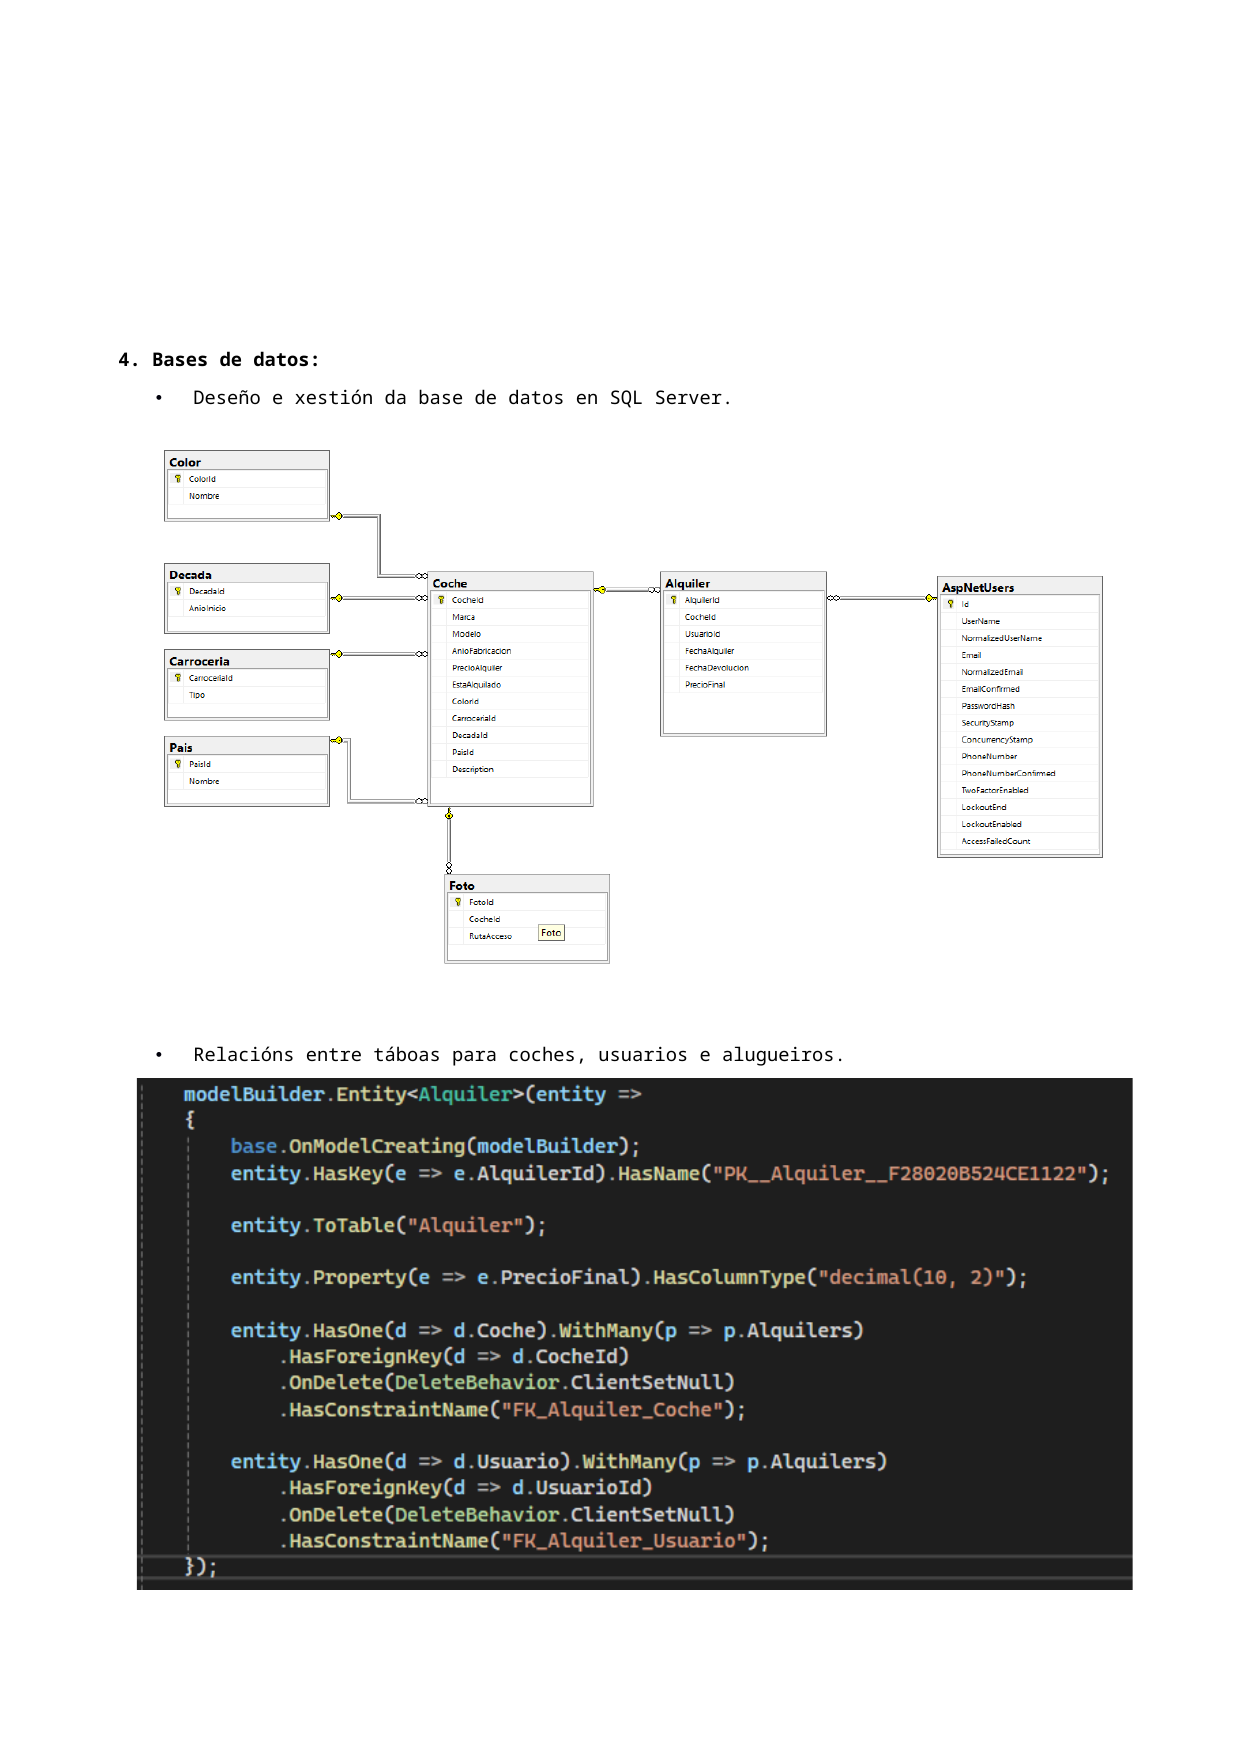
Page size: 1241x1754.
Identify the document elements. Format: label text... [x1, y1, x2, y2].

list Deseño e xestión da base de datos en SQL Server. [156, 384, 1152, 410]
picture [136, 422, 1133, 991]
text 4. Bases de datos: [118, 346, 1152, 372]
list Relacións entre táboas para coches, usuarios e alugueiros. [156, 1041, 1152, 1066]
picture [136, 1078, 1133, 1590]
